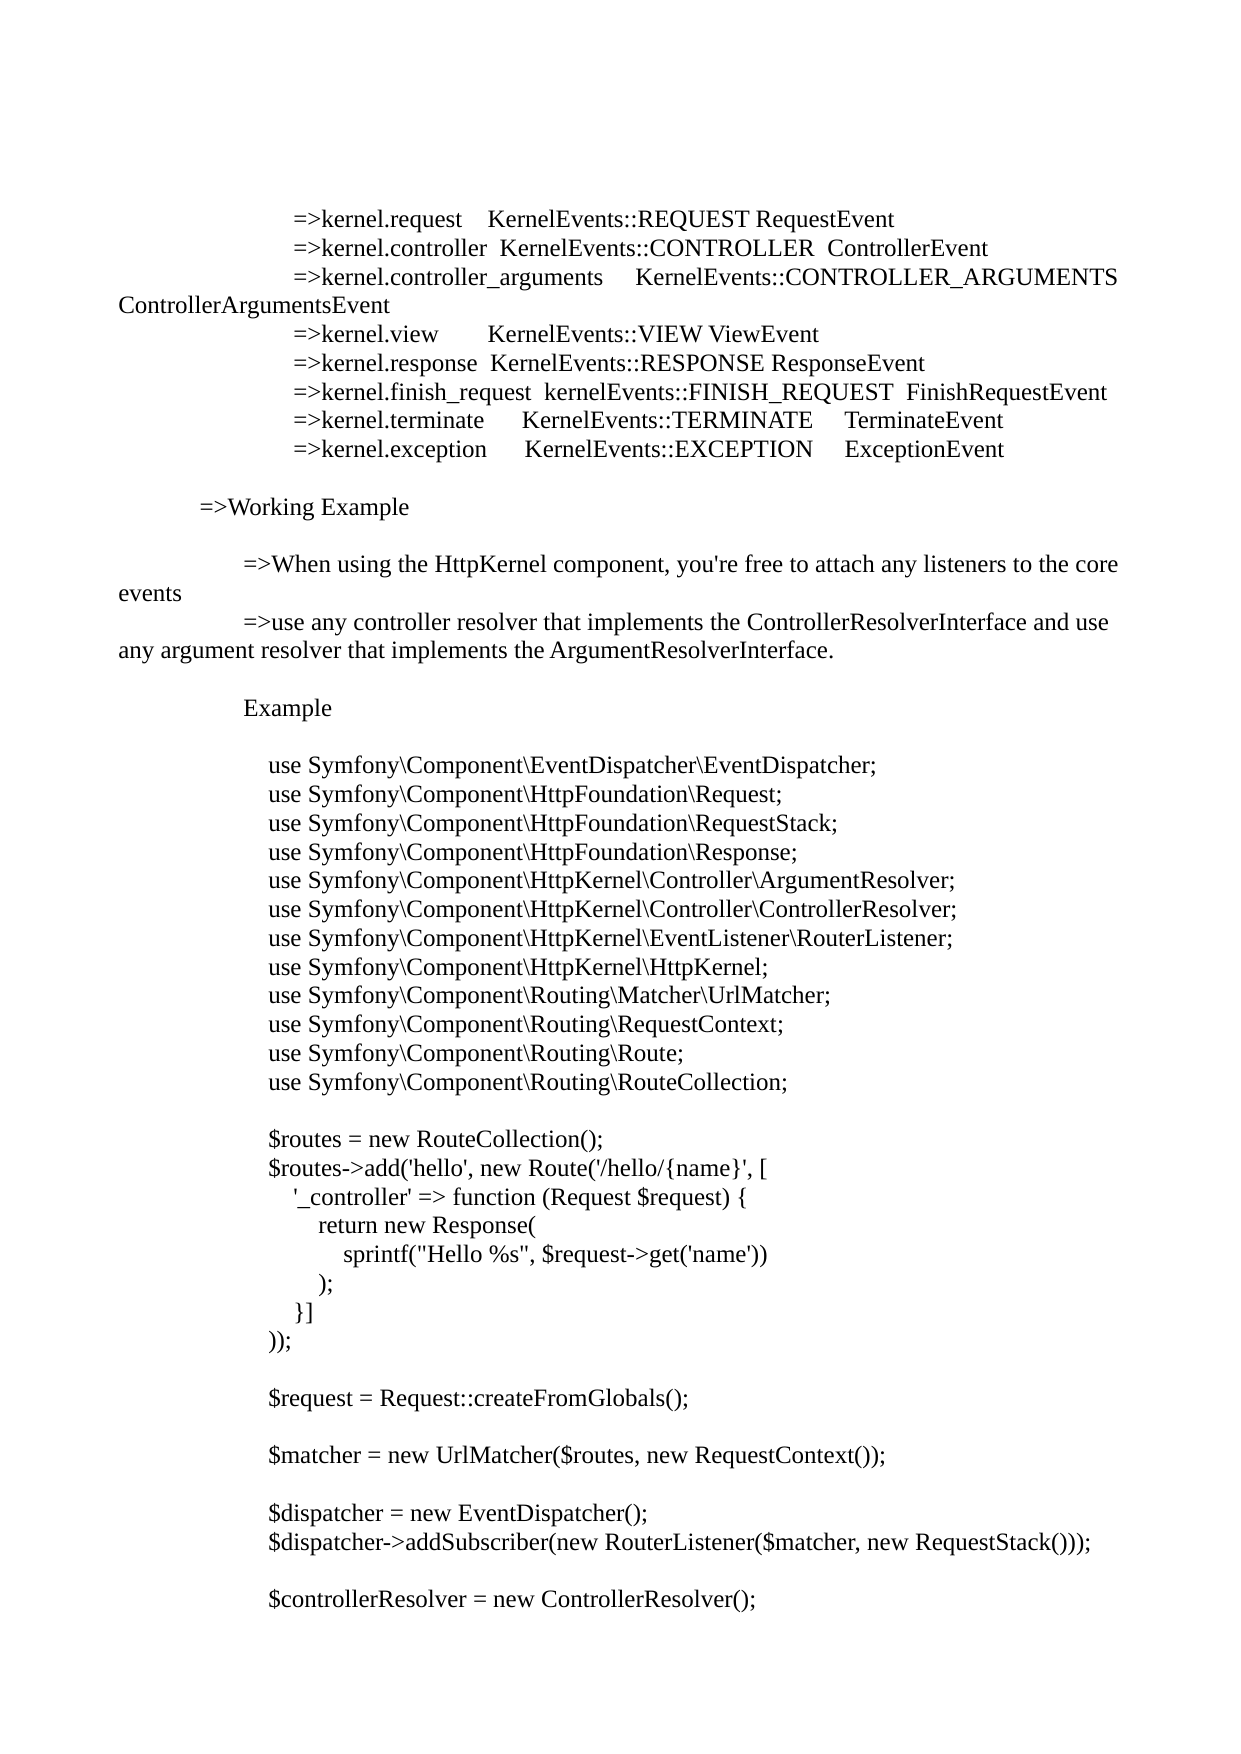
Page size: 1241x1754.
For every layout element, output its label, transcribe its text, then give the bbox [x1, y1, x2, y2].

text =>Working Example [118, 492, 1122, 521]
text use Symfony\Component\HttpFoundation\Response; [118, 837, 1122, 866]
text $request = Request::createFromGlobals(); [118, 1383, 1122, 1412]
text use Symfony\Component\HttpFoundation\Request; [118, 779, 1122, 808]
text use Symfony\Component\Routing\RequestContext; [118, 1009, 1122, 1038]
text }] [118, 1297, 1122, 1326]
text Example [118, 693, 1122, 722]
text use Symfony\Component\Routing\Matcher\UrlMatcher; [118, 981, 1122, 1009]
text $dispatcher = new EventDispatcher(); [118, 1498, 1122, 1527]
text '_controller' => function (Request $request) { [118, 1182, 1122, 1211]
text )); [118, 1326, 1122, 1354]
text =>use any controller resolver that implements the ControllerResolverInterface and use any argument resolver that implements the ArgumentResolverInterface. [118, 607, 1122, 664]
text =>kernel.exception KernelEvents::EXCEPTION ExceptionEvent [118, 434, 1122, 463]
text =>When using the HttpKernel component, you're free to attach any listeners to the core events [118, 549, 1122, 607]
text use Symfony\Component\HttpKernel\EventListener\RouterListener; [118, 923, 1122, 952]
text =>kernel.request KernelEvents::REQUEST RequestEvent [118, 204, 1122, 233]
text ); [118, 1268, 1122, 1297]
text =>kernel.finish_request kernelEvents::FINISH_REQUEST FinishRequestEvent [118, 377, 1122, 406]
text return new Response( [118, 1211, 1122, 1239]
text $matcher = new UrlMatcher($routes, new RequestContext()); [118, 1441, 1122, 1469]
text $routes->add('hello', new Route('/hello/{name}', [ [118, 1153, 1122, 1182]
text sprintf("Hello %s", $request->get('name')) [118, 1239, 1122, 1268]
text use Symfony\Component\Routing\RouteCollection; [118, 1067, 1122, 1096]
text =>kernel.terminate KernelEvents::TERMINATE TerminateEvent [118, 406, 1122, 434]
text =>kernel.controller_arguments KernelEvents::CONTROLLER_ARGUMENTS ControllerArgumentsEvent [118, 262, 1122, 319]
text $routes = new RouteCollection(); [118, 1124, 1122, 1153]
text use Symfony\Component\HttpKernel\Controller\ControllerResolver; [118, 894, 1122, 923]
text =>kernel.controller KernelEvents::CONTROLLER ControllerEvent [118, 233, 1122, 262]
text use Symfony\Component\HttpKernel\HttpKernel; [118, 952, 1122, 981]
text $controllerResolver = new ControllerResolver(); [118, 1584, 1122, 1613]
text use Symfony\Component\EventDispatcher\EventDispatcher; [118, 751, 1122, 779]
text =>kernel.response KernelEvents::RESPONSE ResponseEvent [118, 348, 1122, 377]
text =>kernel.view KernelEvents::VIEW ViewEvent [118, 319, 1122, 348]
text $dispatcher->addSubscriber(new RouterListener($matcher, new RequestStack())); [118, 1527, 1122, 1556]
text use Symfony\Component\Routing\Route; [118, 1038, 1122, 1067]
text use Symfony\Component\HttpFoundation\RequestStack; [118, 808, 1122, 837]
text use Symfony\Component\HttpKernel\Controller\ArgumentResolver; [118, 866, 1122, 894]
